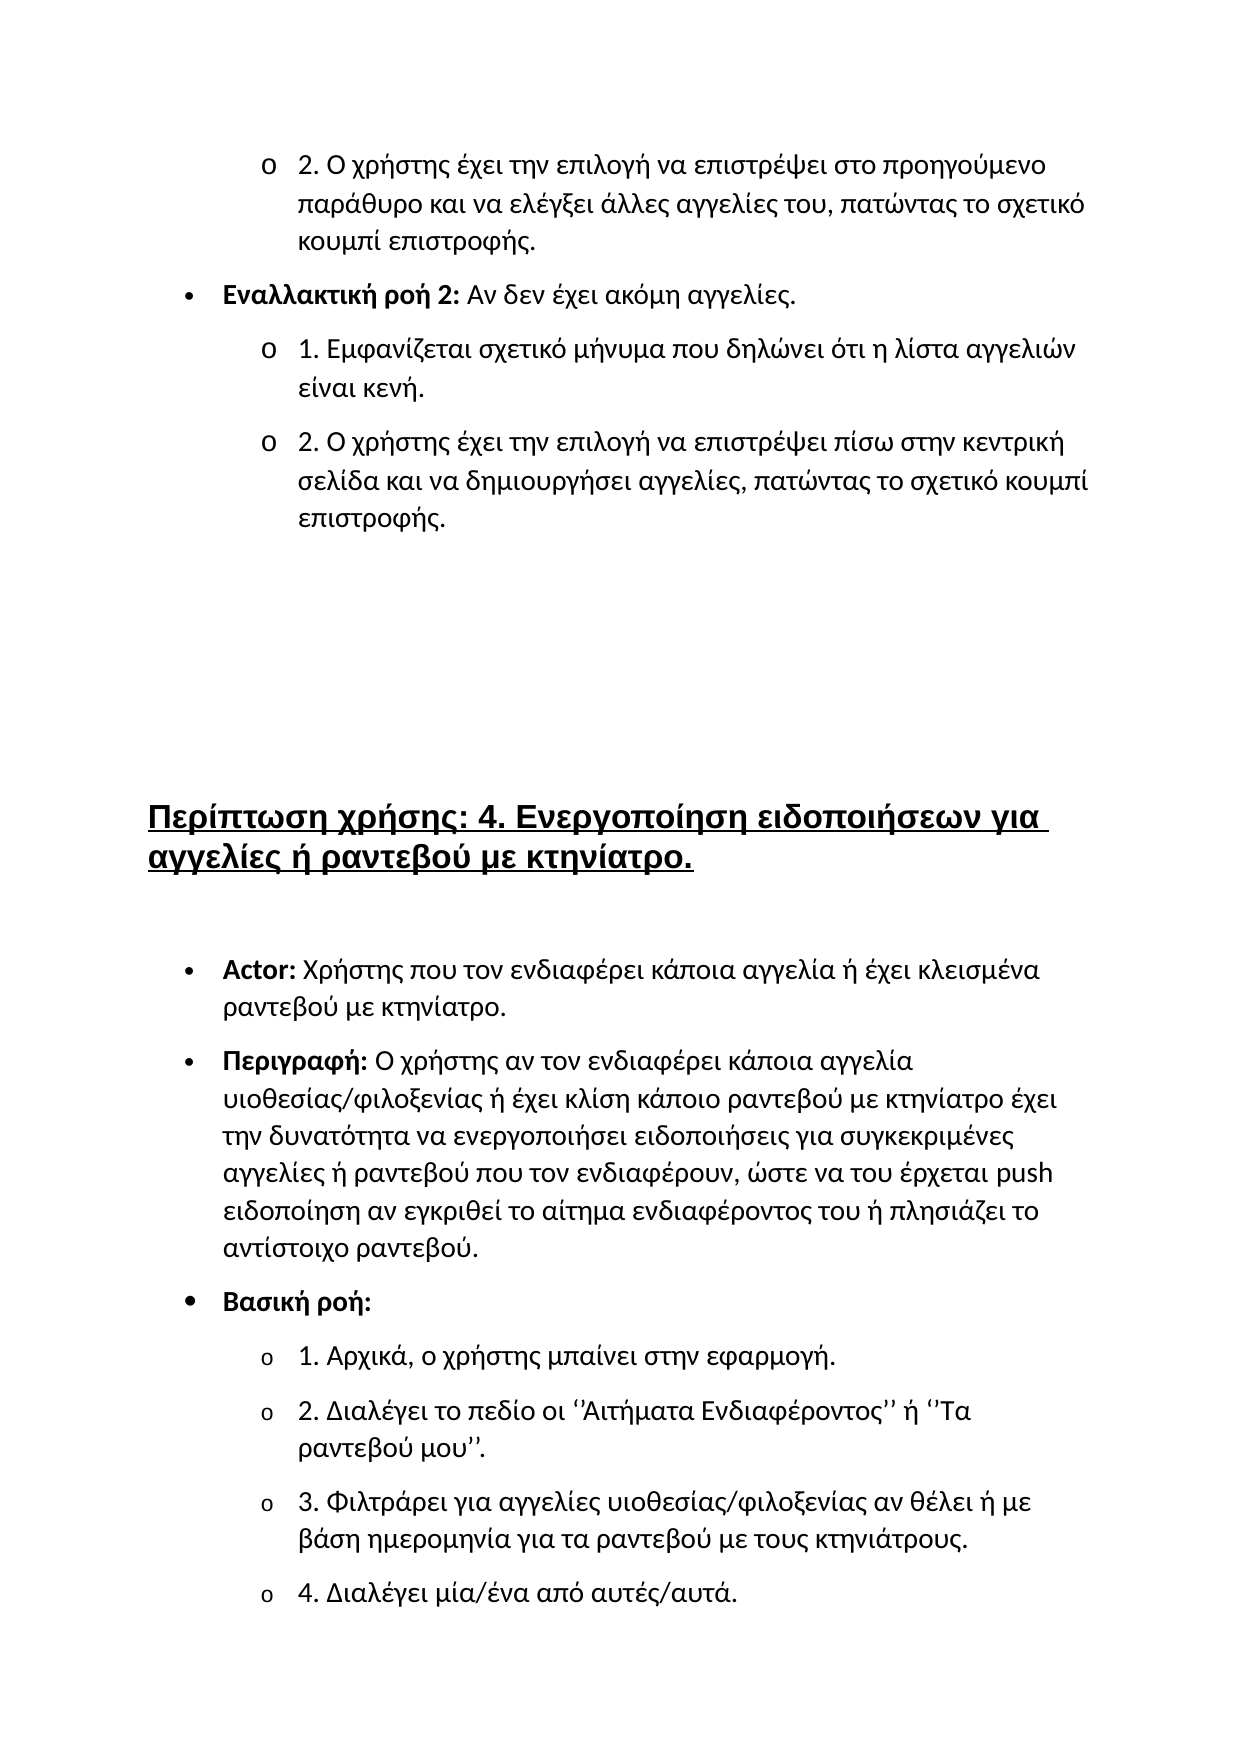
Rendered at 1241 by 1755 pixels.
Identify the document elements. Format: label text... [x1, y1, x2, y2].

text Περίπτωση χρήσης: 4. Ενεργοποίηση ειδοποιήσεων για αγγελίες ή ραντεβού με κτηνίατρο. [148, 797, 1093, 875]
list Περιγραφή: Ο χρήστης αν τον ενδιαφέρει κάποια αγγελία υιοθεσίας/φιλοξενίας ή έχει κλίση κάποιο ραντεβού με κτηνίατρο έχει την δυνατότητα να ενεργοποιήσει ειδοποιήσεις για συγκεκριμένες αγγελίες ή ραντεβού που τον ενδιαφέρουν, ώστε να του έρχεται push ειδοποίηση αν εγκριθεί το αίτημα ενδιαφέροντος του ή πλησιάζει το αντίστοιχο ραντεβού. [185, 1042, 1093, 1265]
list Εναλλακτική ροή 2: Αν δεν έχει ακόμη αγγελίες. [185, 276, 1093, 312]
list 1. Αρχικά, ο χρήστης μπαίνει στην εφαρμογή. [260, 1337, 1093, 1373]
list 1. Εμφανίζεται σχετικό μήνυμα που δηλώνει ότι η λίστα αγγελιών είναι κενή. [260, 330, 1093, 405]
list 2. Διαλέγει το πεδίο οι ‘’Αιτήματα Ενδιαφέροντος’’ ή ‘’Τα ραντεβού μου’’. [260, 1392, 1093, 1464]
list Actor: Χρήστης που τον ενδιαφέρει κάποια αγγελία ή έχει κλεισμένα ραντεβού με κτηνίατρο. [185, 951, 1093, 1024]
list Βασική ροή: [185, 1283, 1093, 1319]
list 4. Διαλέγει μία/ένα από αυτές/αυτά. [260, 1574, 1093, 1610]
list 2. Ο χρήστης έχει την επιλογή να επιστρέψει πίσω στην κεντρική σελίδα και να δημιουργήσει αγγελίες, πατώντας το σχετικό κουμπί επιστροφής. [260, 423, 1093, 535]
list 2. Ο χρήστης έχει την επιλογή να επιστρέψει στο προηγούμενο παράθυρο και να ελέγξει άλλες αγγελίες του, πατώντας το σχετικό κουμπί επιστροφής. [260, 146, 1093, 258]
list 3. Φιλτράρει για αγγελίες υιοθεσίας/φιλοξενίας αν θέλει ή με βάση ημερομηνία για τα ραντεβού με τους κτηνιάτρους. [260, 1483, 1093, 1556]
